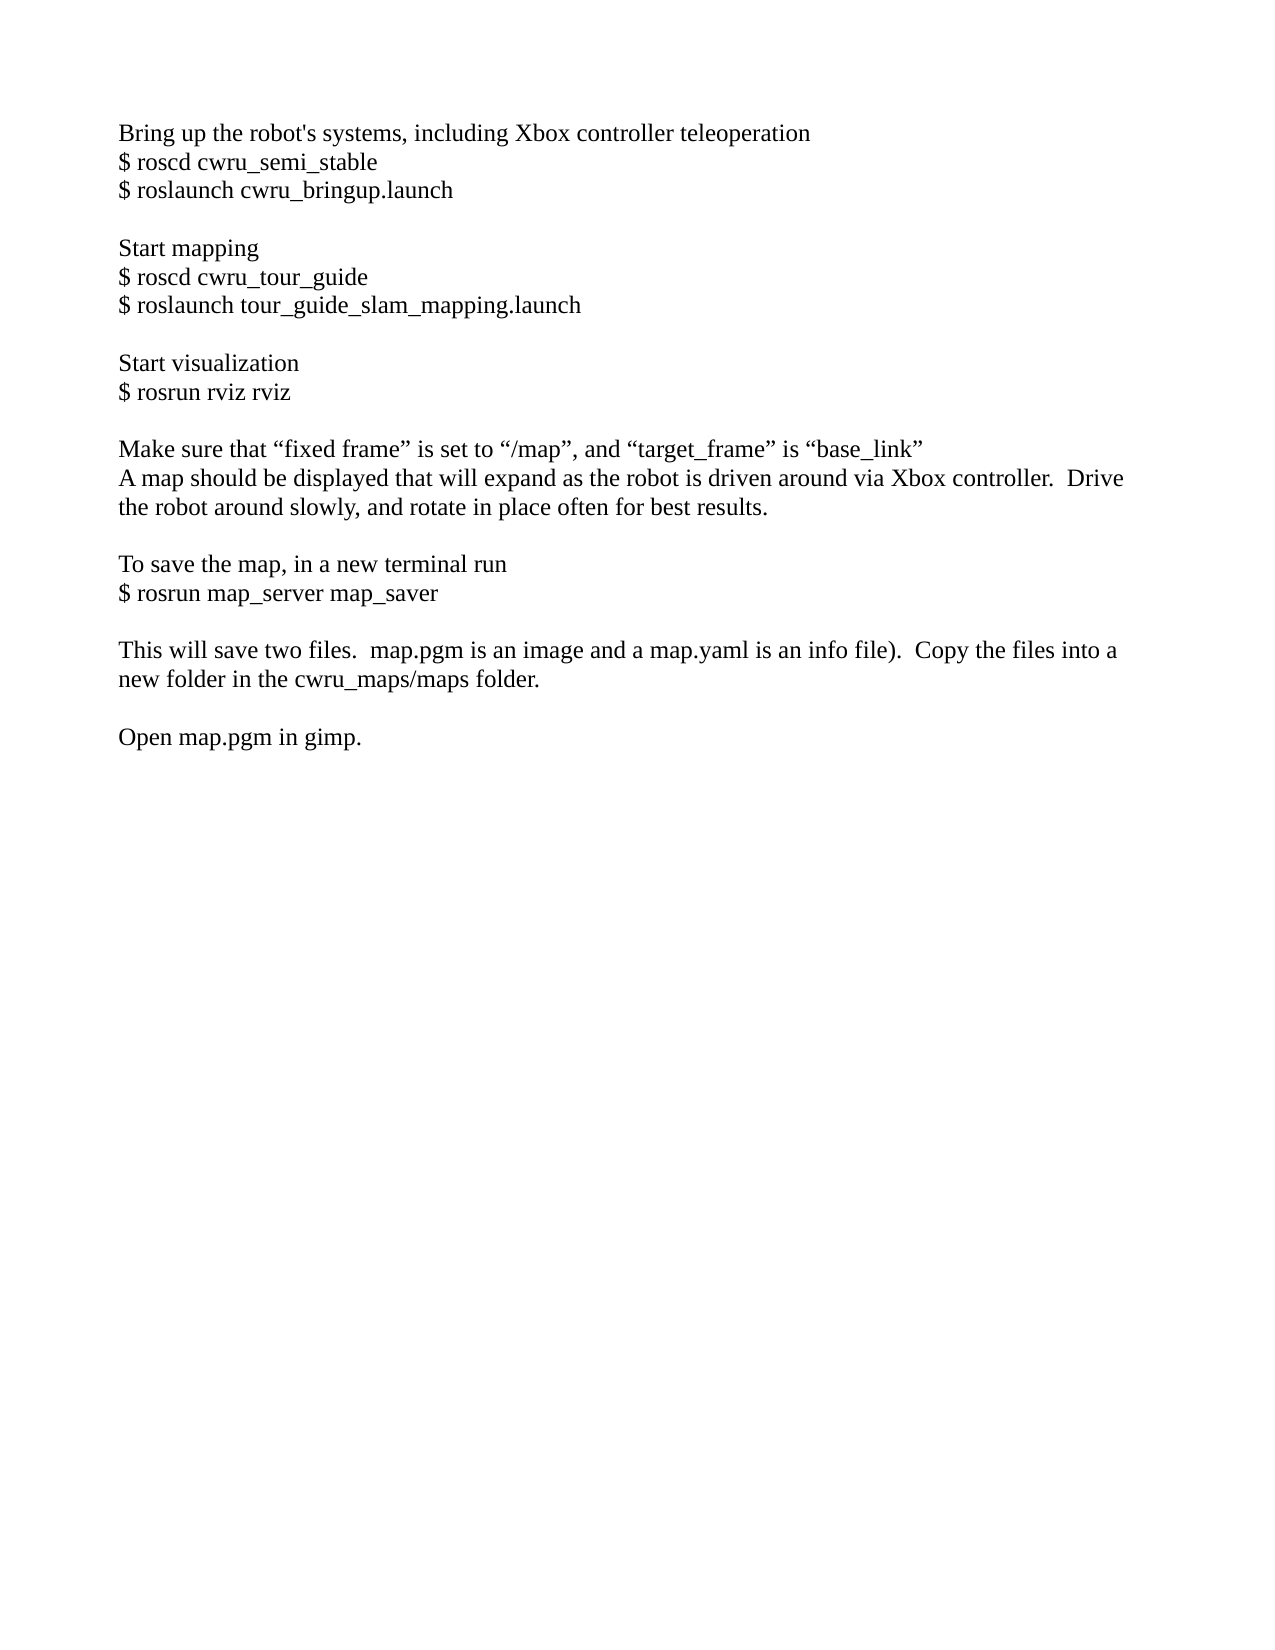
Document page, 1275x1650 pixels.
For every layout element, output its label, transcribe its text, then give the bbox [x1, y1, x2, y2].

text Start visualization [118, 348, 1157, 377]
text $ rosrun map_server map_saver [118, 578, 1157, 607]
text This will save two files. map.pgm is an image and a map.yaml is an info file). Copy the files into a new folder in the cwru_maps/maps folder. [118, 636, 1157, 693]
text $ roscd cwru_tour_guide [118, 262, 1157, 291]
text Bring up the robot's systems, including Xbox controller teleoperation [118, 118, 1157, 147]
text $ roscd cwru_semi_stable [118, 147, 1157, 176]
text A map should be displayed that will expand as the robot is driven around via Xbox controller. Drive the robot around slowly, and rotate in place often for best results. [118, 463, 1157, 521]
text Start mapping [118, 233, 1157, 262]
text $ roslaunch cwru_bringup.launch [118, 176, 1157, 204]
text Make sure that “fixed frame” is set to “/map”, and “target_frame” is “base_link” [118, 434, 1157, 463]
text $ roslaunch tour_guide_slam_mapping.launch [118, 291, 1157, 319]
text Open map.pgm in gimp. [118, 722, 1157, 751]
text $ rosrun rviz rviz [118, 377, 1157, 406]
text To save the map, in a new terminal run [118, 549, 1157, 578]
